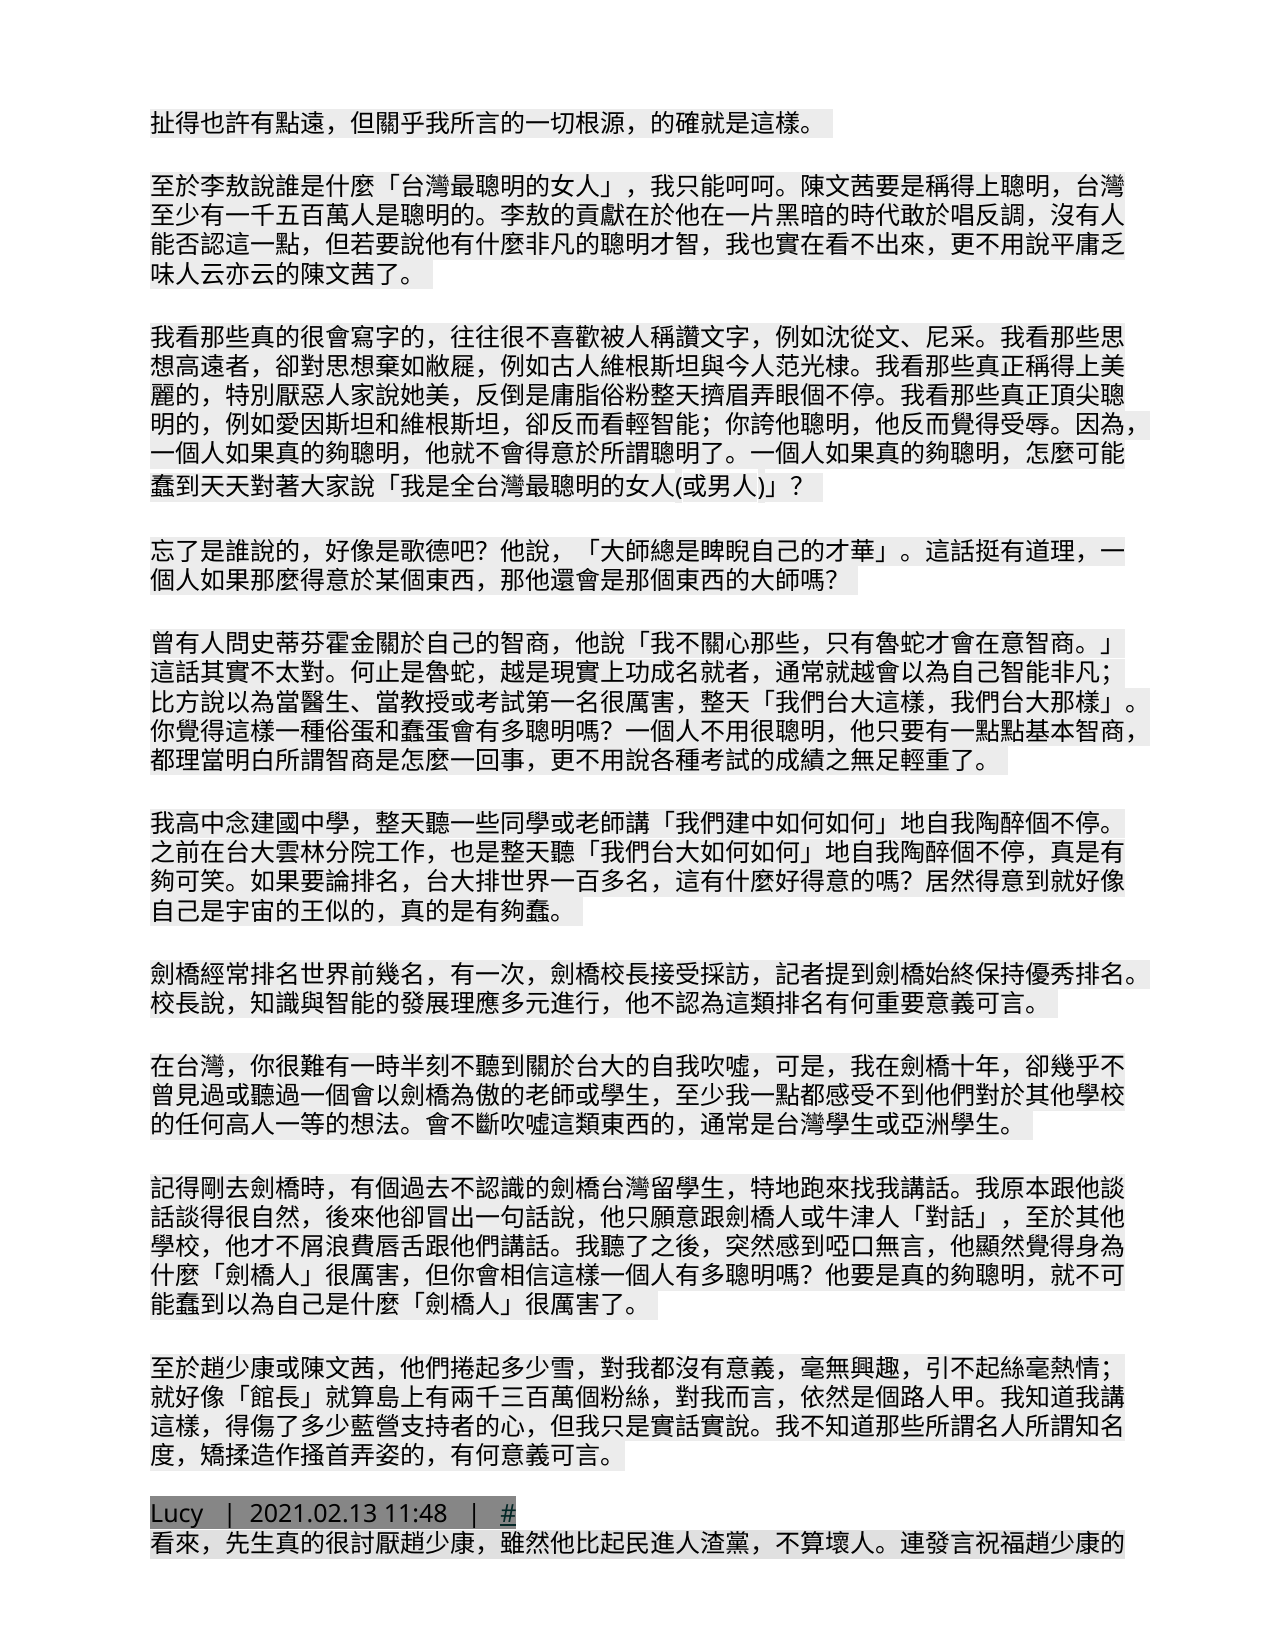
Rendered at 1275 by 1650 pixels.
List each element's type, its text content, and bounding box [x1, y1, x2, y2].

text 看來，先生真的很討厭趙少康，雖然他比起民進人渣黨，不算壞人。連發言祝福趙少康的陳文茜，這位被李敖稱讚台灣最聰明的女人，您也一併酸了。酸趙少康還好，酸陳文茜就有待商榷。 我相信您一定有資格消譴趙少康和陳文茜，因為您擁有發明家特斯拉＂影像記憶＂的能力；他們之於您，可能只是比一般人多些＂小聰明＂－－有助於算計－－而已，仍然歸於平庸一類。也許您會說，＂也不至於會小看他們也有捲起千堆雪的能力＂。 說起來，趙少康也是＂民進黨＋李登輝＂算計下的受害者。＂外省＆本省＂的分化刺激，他輸給了陳水扁。＂省籍＂魔咒，幾乎可以重重輾壓＂執政能力＂和＂品格操守＂的要求。２０１６年以前，唯一打破省籍障礙的人是馬英九，他奇蹟般地阻擋有七成以上滿意度的陳水扁北市長連任。馬英九憑藉的是什麼？我覺得是＂外貌和溫柔敦厚＂。韓國瑜是唯二的奇蹟，除了他那被民進黨吃相難看拔掉北農總經理職的受害形象之外，韓冰以及和她同樣清麗且嬌滴滴的女性小朋友們（當然還包括那位神秘女超人許淑華），以＂外貌＂和無懼綠營粗暴抹黑的＂溫柔＂實實在在幫了大忙。 面對台灣受制於＂省籍情結＂而使能力品格都要靠邊站的特殊現象，若要打敗選舉專家民進黨，還非得有點＂算計＂才行。 [150, 1529, 1125, 1559]
text Lucy | 2021.02.13 11:48 | # [150, 1496, 1125, 1529]
text Lucy好， 我並沒有討厭趙少康及陳文茜，當然也沒有喜歡。事實上，就跟任何路人甲一樣，他們不曾存在我心裏頭，過去不存在，未來應該也不會存在，對之沒有任何好惡與重量。 我並不是在討論「他們」，而只是提到人們所議論之趙少康或陳文茜「現象」。這「現象」讓我感到很荒唐。我所表達的只是對於這樣一種「荒唐現象」的「事實性陳述」。事實陳述之外，在我看來，他們不值得絲毫議論，就如同我不會去關注什麼「館長」一樣。 我知道我的「惡評」不可能傷害得了他們不知從何而來、膨脹破表的「自信」，因此我也不擔心說出實話。倘若在別人看來，他們很值得關注，那只能說我跟人們有著某種心靈或品味上的巨大落差。我並無絲毫打算去說服任何人認同我的ways of seeing the world，我也不認為這樣一種關乎如何看待人事物的「眼光」能夠被說服或改變，我只是表達我所看到的「世界」。 我更不會低級到以一己好惡來扭曲事實。比方說，三十年來我對阿扁諸多惡評，但我對阿扁始終懷著某種好感。總之，我所言與我對於任何個人之好惡 (或根本無感) 一點關係也沒有。 今天給小可愛講了個真實的故事： 二十七年前，我在沙鹿童綜合醫院當一人主任。有一天，我騎著機車去上班，親眼目睹一輛大卡車急速左轉，從後方撞倒一輛機車；姐姐載著妹妹去上班，卡車就從姐姐雙腿輾過，鮮血頓時流出一條小河。我趕緊叫了救護車，把她們送到我工作的醫院。幾天後，外科病房通知我去會診一個病患，會診單上還註明是「病患主動要求會診」。走進病房，我馬上認出就是那對姐妹。 姐姐有一隻腳已截肢，另一隻腳還在搶救中。在病床旁邊陪伴她的就是當天僅受輕傷的妹妹。我跟她們打了招呼，她們也立即認出我就是當天幫她們叫救護車並通知急診的醫生。我當下並不清楚她的腳之傷勢如何，於是問了一句「還好嗎？」姐姐掀開被單，露出僅剩的半條腿。雖不意外，但我當時心裏頭仍然有點震驚，一個漂漂亮亮的年輕女生，一條腿就這樣沒了。 讓我更驚訝的是，在那位姐姐掀開被單露出殘肢的當下，卻對我綻放一個很燦爛的笑容。至於輕傷的妹妹，則在一旁頓時號啕大哭。我想，我能理解那樣一個笑容，至今難忘。姐姐拉過妹妹的手，又摸又揉，笑咪咪的，神情就跟娘一樣，很不捨這「傻孩子」似的，一直哄她別哭別哭。 各種傷殘病痛，在醫院倒也不是什麼很特別的事，但是，這事已經二十多年，我卻依然記憶鮮明，許多時候我總會想起那對姐妹。我想，我永遠都會記得她們，記得那個嫣然一笑。 我想說的是，方寸之間到頭來為誰留下一席之地？誰能夠在我們心底打下一個深深的印子？別人的心思我管不著，但我明白自己的一顆心，我知道它裏頭裝了哪些人哪些生命哪些事。 扯得也許有點遠，但關乎我所言的一切根源，的確就是這樣。 至於李敖說誰是什麼「台灣最聰明的女人」，我只能呵呵。陳文茜要是稱得上聰明，台灣至少有一千五百萬人是聰明的。李敖的貢獻在於他在一片黑暗的時代敢於唱反調，沒有人能否認這一點，但若要說他有什麼非凡的聰明才智，我也實在看不出來，更不用說平庸乏味人云亦云的陳文茜了。 我看那些真的很會寫字的，往往很不喜歡被人稱讚文字，例如沈從文、尼采。我看那些思想高遠者，卻對思想棄如敝屣，例如古人維根斯坦與今人范光棣。我看那些真正稱得上美麗的，特別厭惡人家說她美，反倒是庸脂俗粉整天擠眉弄眼個不停。我看那些真正頂尖聰明的，例如愛因斯坦和維根斯坦，卻反而看輕智能；你誇他聰明，他反而覺得受辱。因為，一個人如果真的夠聰明，他就不會得意於所謂聰明了。一個人如果真的夠聰明，怎麼可能蠢到天天對著大家說「我是全台灣最聰明的女人(或男人)」？ 忘了是誰說的，好像是歌德吧？他說，「大師總是睥睨自己的才華」。這話挺有道理，一個人如果那麼得意於某個東西，那他還會是那個東西的大師嗎？ 曾有人問史蒂芬霍金關於自己的智商，他說「我不關心那些，只有魯蛇才會在意智商。」這話其實不太對。何止是魯蛇，越是現實上功成名就者，通常就越會以為自己智能非凡；比方說以為當醫生、當教授或考試第一名很厲害，整天「我們台大這樣，我們台大那樣」。你覺得這樣一種俗蛋和蠢蛋會有多聰明嗎？一個人不用很聰明，他只要有一點點基本智商，都理當明白所謂智商是怎麼一回事，更不用說各種考試的成績之無足輕重了。 我高中念建國中學，整天聽一些同學或老師講「我們建中如何如何」地自我陶醉個不停。之前在台大雲林分院工作，也是整天聽「我們台大如何如何」地自我陶醉個不停，真是有夠可笑。如果要論排名，台大排世界一百多名，這有什麼好得意的嗎？居然得意到就好像自己是宇宙的王似的，真的是有夠蠢。 劍橋經常排名世界前幾名，有一次，劍橋校長接受採訪，記者提到劍橋始終保持優秀排名。校長說，知識與智能的發展理應多元進行，他不認為這類排名有何重要意義可言。 在台灣，你很難有一時半刻不聽到關於台大的自我吹噓，可是，我在劍橋十年，卻幾乎不曾見過或聽過一個會以劍橋為傲的老師或學生，至少我一點都感受不到他們對於其他學校的任何高人一等的想法。會不斷吹噓這類東西的，通常是台灣學生或亞洲學生。 記得剛去劍橋時，有個過去不認識的劍橋台灣留學生，特地跑來找我講話。我原本跟他談話談得很自然，後來他卻冒出一句話說，他只願意跟劍橋人或牛津人「對話」，至於其他學校，他才不屑浪費唇舌跟他們講話。我聽了之後，突然感到啞口無言，他顯然覺得身為什麼「劍橋人」很厲害，但你會相信這樣一個人有多聰明嗎？他要是真的夠聰明，就不可能蠢到以為自己是什麼「劍橋人」很厲害了。 至於趙少康或陳文茜，他們捲起多少雪，對我都沒有意義，毫無興趣，引不起絲毫熱情；就好像「館長」就算島上有兩千三百萬個粉絲，對我而言，依然是個路人甲。我知道我講這樣，得傷了多少藍營支持者的心，但我只是實話實說。我不知道那些所謂名人所謂知名度，矯揉造作搔首弄姿的，有何意義可言。 [150, 75, 1125, 1471]
